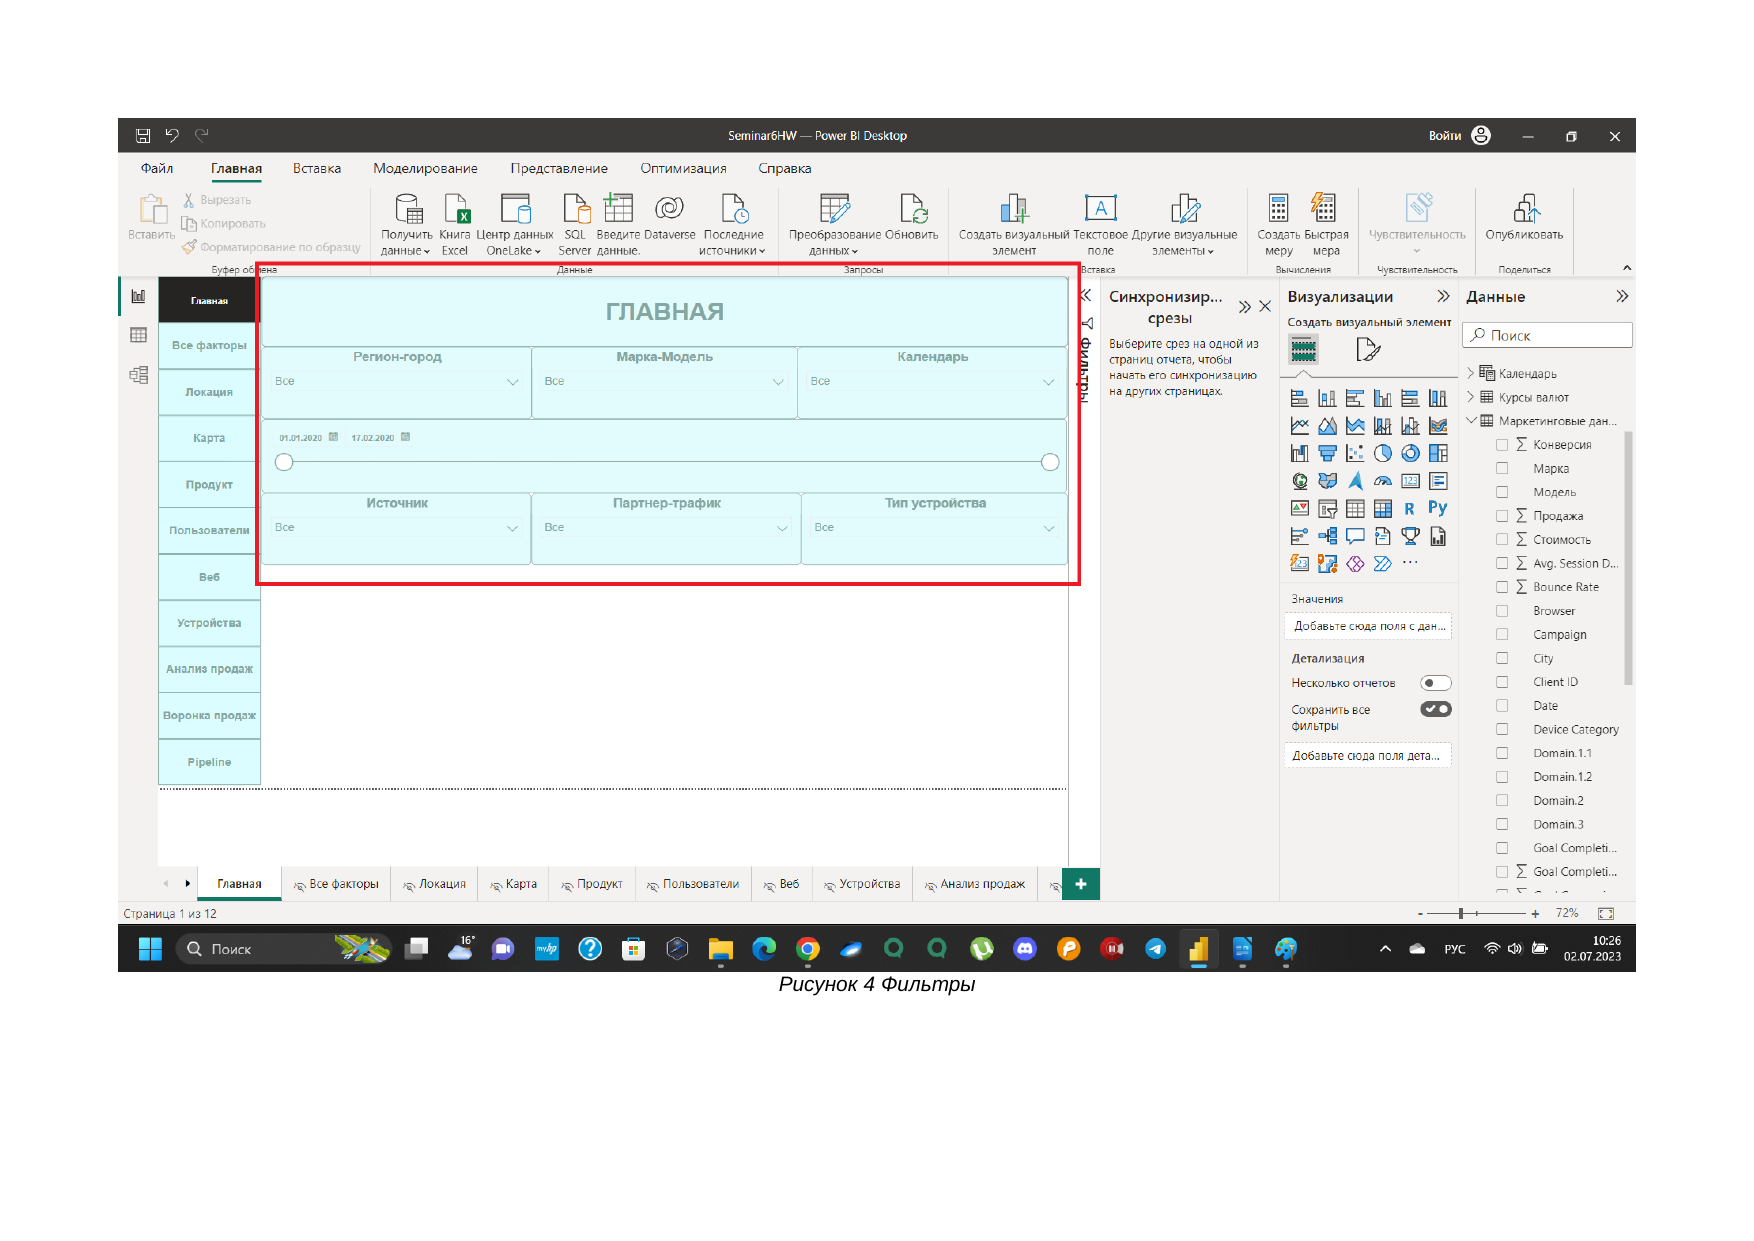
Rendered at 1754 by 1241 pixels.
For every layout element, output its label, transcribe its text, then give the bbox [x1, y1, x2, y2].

picture [118, 118, 1636, 972]
text Рисунок 4 Фильтры [118, 972, 1636, 996]
